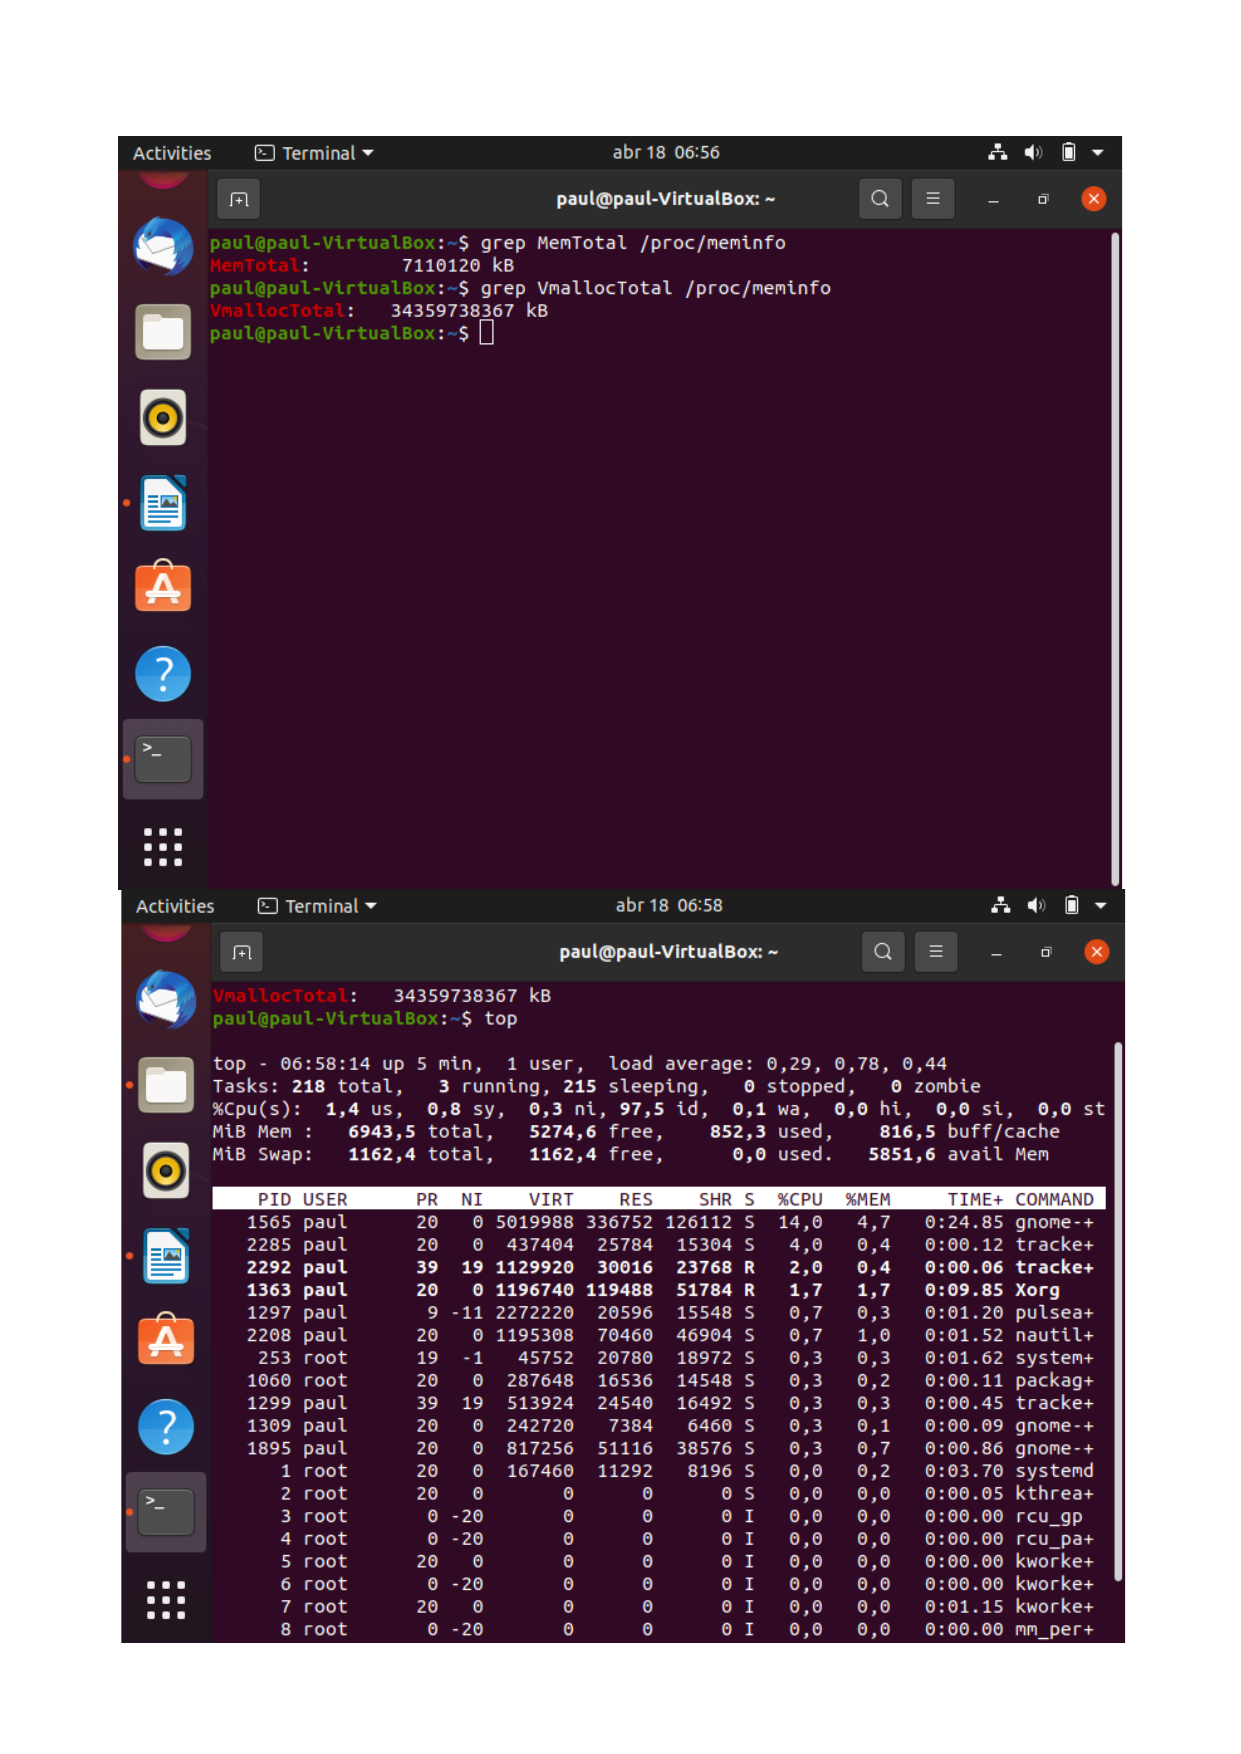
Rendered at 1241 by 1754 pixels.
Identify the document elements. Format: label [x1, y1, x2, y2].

picture [118, 136, 1126, 1643]
